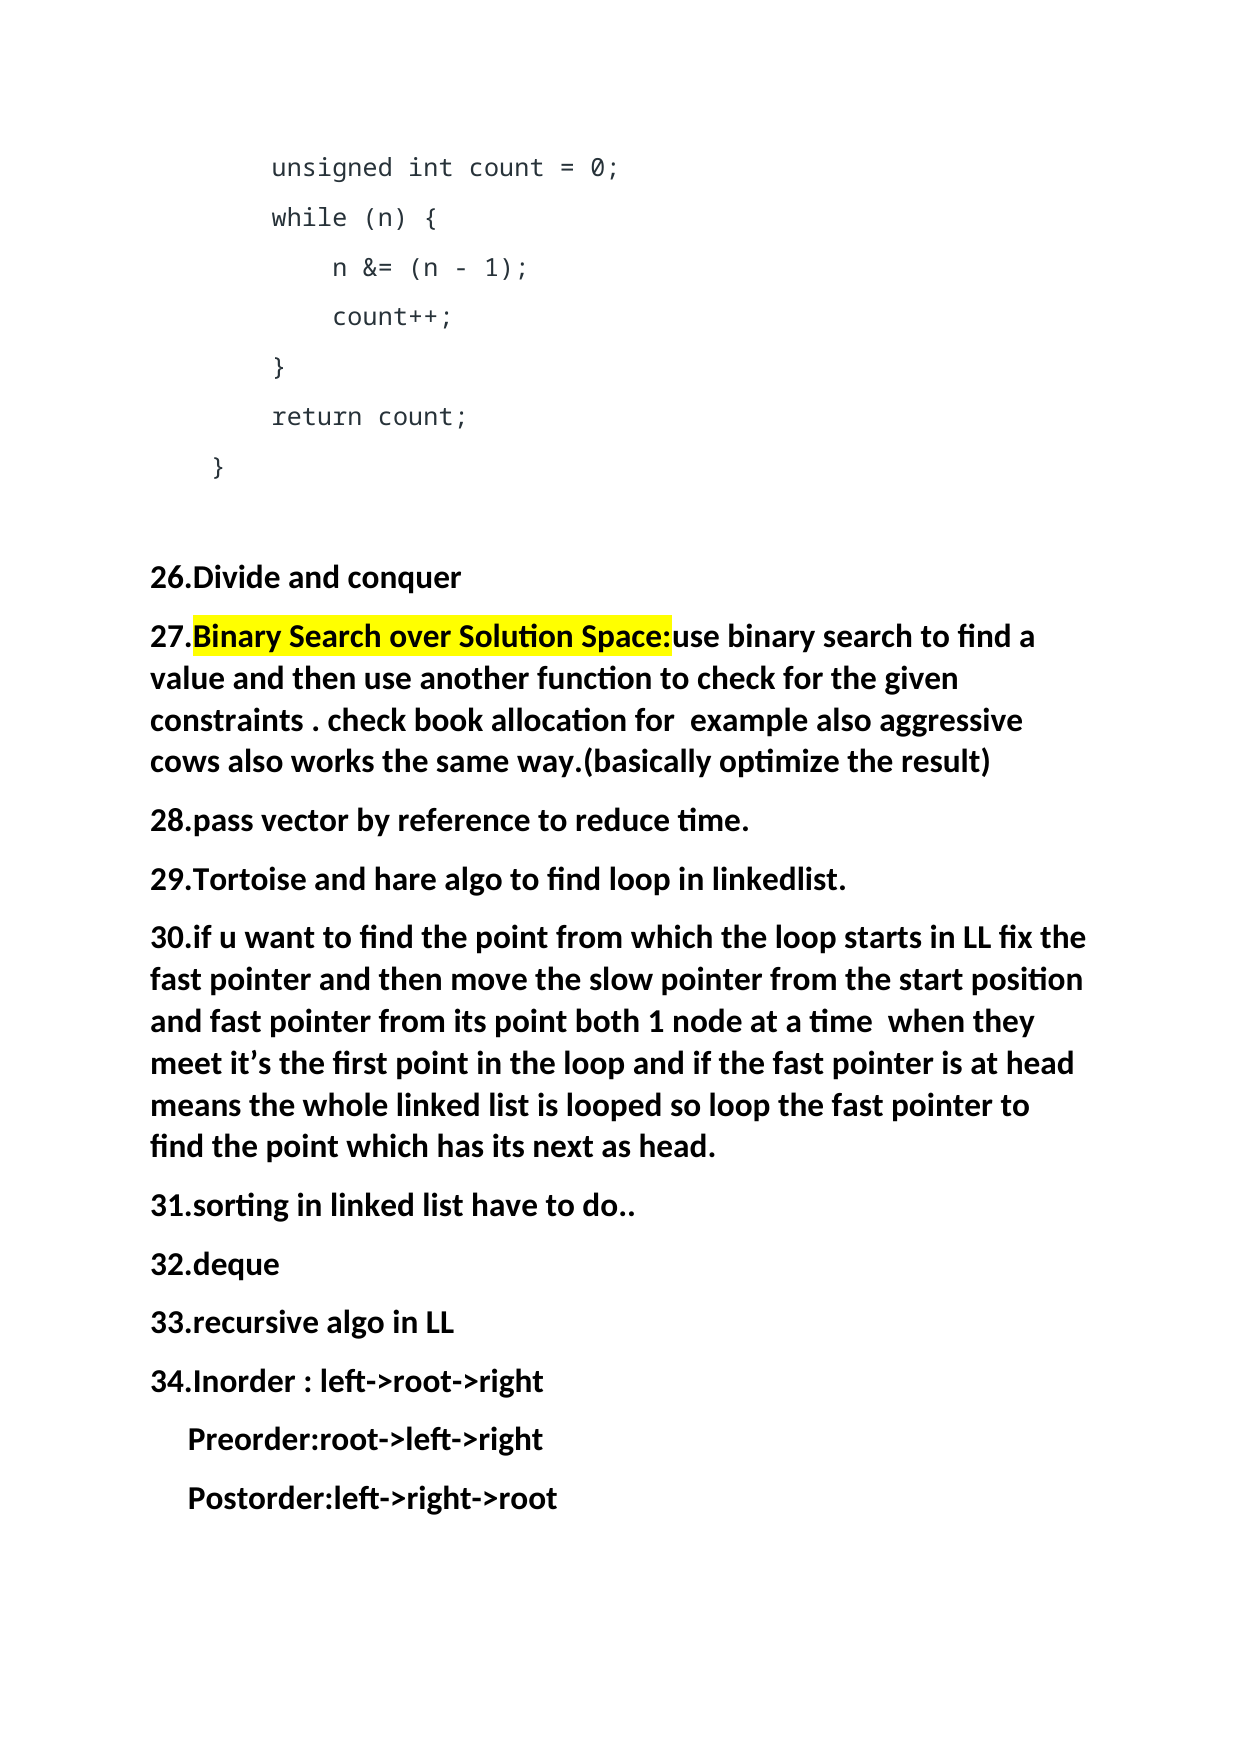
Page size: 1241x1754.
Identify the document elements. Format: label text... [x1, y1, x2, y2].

text } [150, 349, 1090, 383]
text 26.Divide and conquer [150, 556, 1090, 597]
text 30.if u want to find the point from which the loop starts in LL fix the fast pointer and then move the slow pointer from the start position and fast pointer from its point both 1 node at a time when they meet it’s the first point in the loop and if the fast pointer is at head means the whole linked list is looped so loop the fast pointer to find the point which has its next as head. [150, 916, 1090, 1166]
text 32.deque [150, 1243, 1090, 1283]
text return count; [150, 398, 1090, 432]
text 33.recursive algo in LL [150, 1301, 1090, 1342]
text unsigned int count = 0; [150, 150, 1090, 184]
text 31.sorting in linked list have to do.. [150, 1184, 1090, 1225]
text 29.Tortoise and hare algo to find loop in linkedlist. [150, 858, 1090, 898]
text } [150, 448, 1090, 482]
text 27.Binary Search over Solution Space:use binary search to find a value and then use another function to check for the given constraints . check book allocation for example also aggressive cows also works the same way.(basically optimize the result) [150, 615, 1090, 781]
text while (n) { [150, 200, 1090, 234]
text 28.pass vector by reference to reduce time. [150, 799, 1090, 840]
text 34.Inorder : left->root->right [150, 1360, 1090, 1400]
text n &= (n - 1); [150, 249, 1090, 283]
text Postorder:left->right->root [150, 1477, 1090, 1517]
text Preorder:root->left->right [150, 1418, 1090, 1459]
text count++; [150, 299, 1090, 333]
